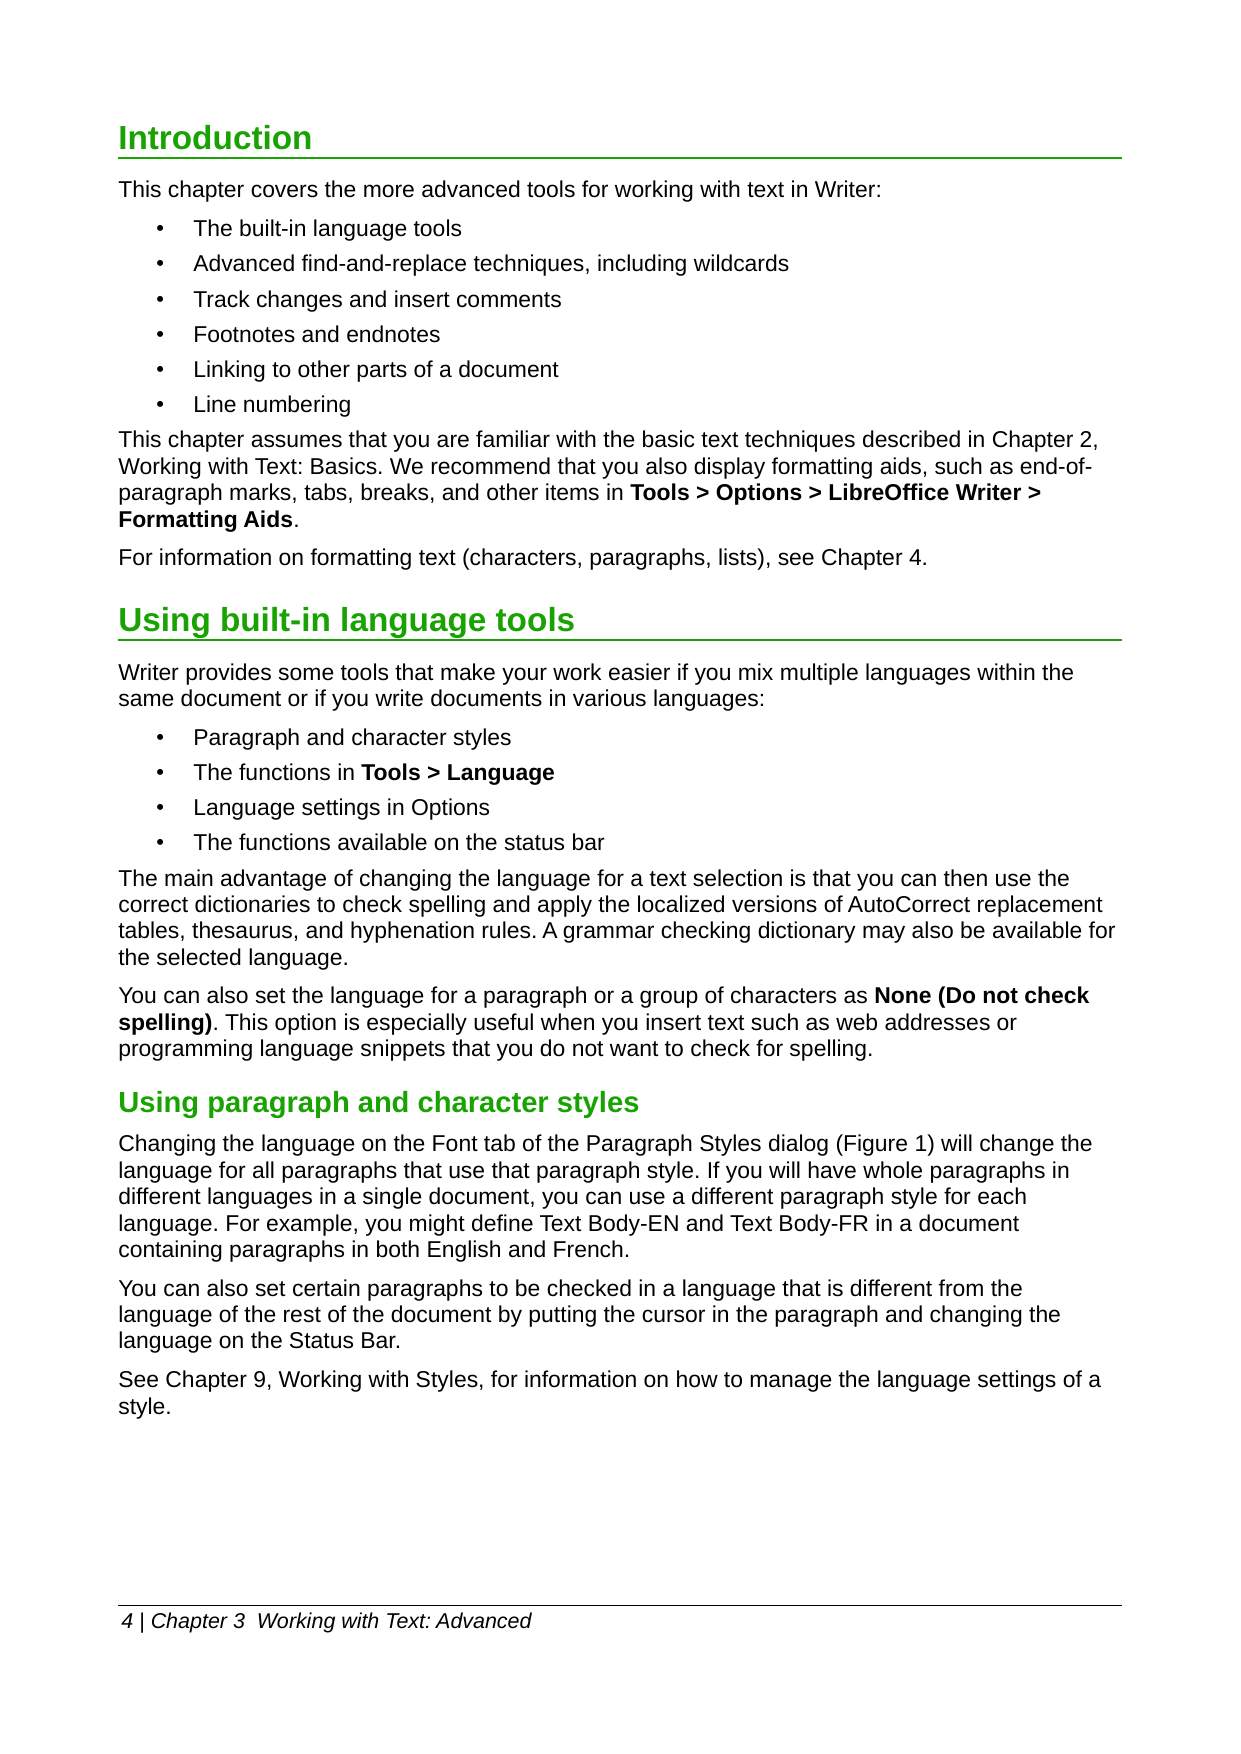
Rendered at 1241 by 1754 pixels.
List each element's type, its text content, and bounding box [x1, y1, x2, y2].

text This chapter assumes that you are familiar with the basic text techniques described in Chapter 2, Working with Text: Basics. We recommend that you also display formatting aids, such as end-of-paragraph marks, tabs, breaks, and other items in Tools > Options > LibreOffice Writer > Formatting Aids. [118, 426, 1122, 532]
list This chapter covers the more advanced tools for working with text in Writer: [118, 176, 1122, 203]
text Changing the language on the Font tab of the Paragraph Styles dialog (Figure 1) will change the language for all paragraphs that use that paragraph style. If you will have whole paragraphs in different languages in a single document, you can use a different paragraph style for each language. For example, you might define Text Body-EN and Text Body-FR in a document containing paragraphs in both English and French. [118, 1130, 1122, 1262]
list Track changes and insert comments [156, 286, 1122, 312]
text For information on formatting text (characters, paragraphs, lists), see Chapter 4. [118, 544, 1122, 571]
subtitle Using paragraph and character styles [118, 1085, 1122, 1119]
text You can also set certain paragraphs to be checked in a language that is different from the language of the rest of the document by putting the cursor in the paragraph and changing the language on the Status Bar. [118, 1275, 1122, 1354]
text See Chapter 9, Working with Styles, for information on how to manage the language settings of a style. [118, 1366, 1122, 1419]
list The functions in Tools > Language [156, 759, 1122, 785]
subtitle Using built-in language tools [118, 600, 1122, 639]
text You can also set the language for a paragraph or a group of characters as None (Do not check spelling). This option is especially useful when you insert text such as web addresses or programming language snippets that you do not want to check for spelling. [118, 982, 1122, 1061]
list Linking to other parts of a document [156, 356, 1122, 382]
list Line numbering [156, 391, 1122, 418]
list Writer provides some tools that make your work easier if you mix multiple languages within the same document or if you write documents in various languages: [118, 658, 1122, 711]
text The main advantage of changing the language for a text selection is that you can then use the correct dictionaries to check spelling and apply the localized versions of AutoCorrect replacement tables, thesaurus, and hyphenation rules. A grammar checking dictionary may also be available for the selected language. [118, 864, 1122, 970]
list The built-in language tools [156, 215, 1122, 242]
list Language settings in Options [156, 794, 1122, 820]
list Advanced find-and-replace techniques, including wildcards [156, 250, 1122, 277]
list The functions available on the status bar [156, 829, 1122, 856]
list Paragraph and character styles [156, 724, 1122, 750]
subtitle Introduction [118, 118, 1122, 157]
list Footnotes and endnotes [156, 321, 1122, 347]
